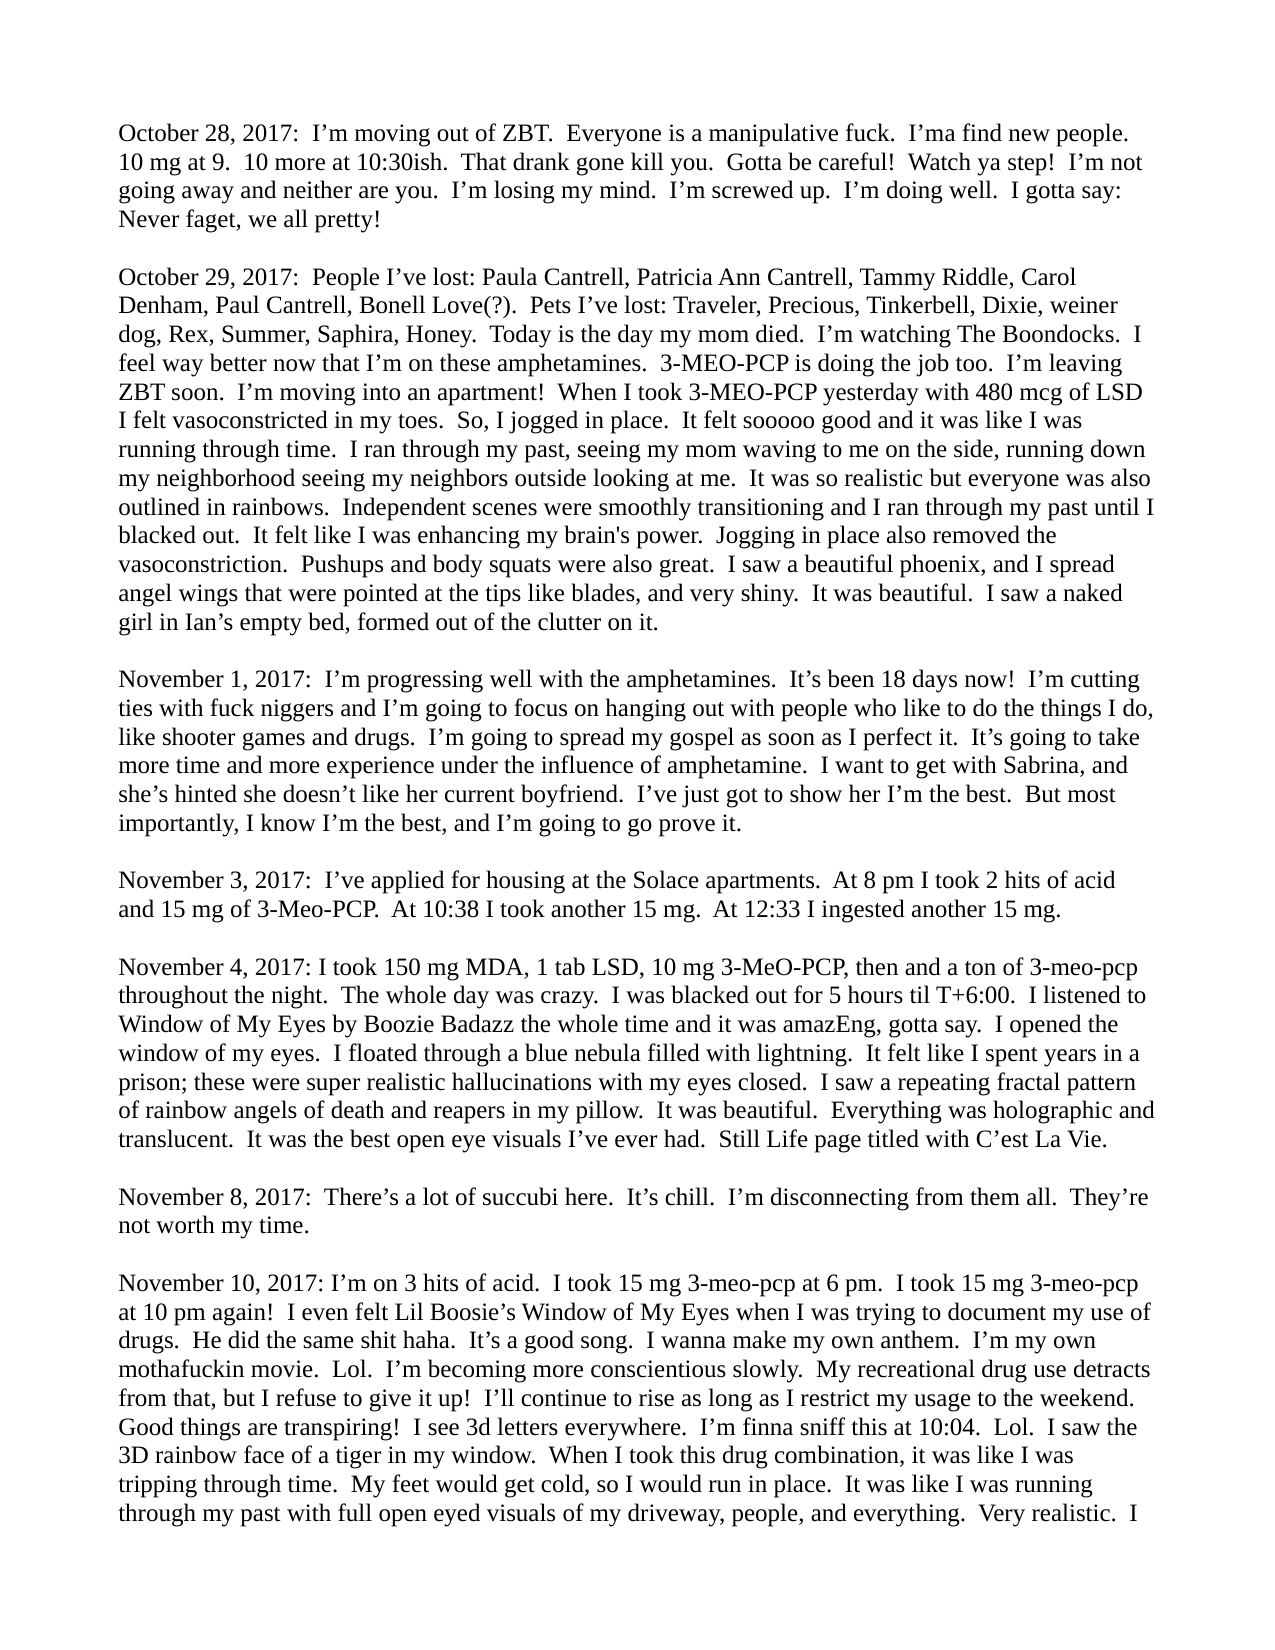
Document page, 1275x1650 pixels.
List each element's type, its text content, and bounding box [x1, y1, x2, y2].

text November 3, 2017: I’ve applied for housing at the Solace apartments. At 8 pm I took 2 hits of acid and 15 mg of 3-Meo-PCP. At 10:38 I took another 15 mg. At 12:33 I ingested another 15 mg. [118, 866, 1157, 923]
text November 4, 2017: I took 150 mg MDA, 1 tab LSD, 10 mg 3-MeO-PCP, then and a ton of 3-meo-pcp throughout the night. The whole day was crazy. I was blacked out for 5 hours til T+6:00. I listened to Window of My Eyes by Boozie Badazz the whole time and it was amazEng, gotta say. I opened the window of my eyes. I floated through a blue nebula filled with lightning. It felt like I spent years in a prison; these were super realistic hallucinations with my eyes closed. I saw a repeating fractal pattern of rainbow angels of death and reapers in my pillow. It was beautiful. Everything was holographic and translucent. It was the best open eye visuals I’ve ever had. Still Life page titled with C’est La Vie. [118, 952, 1157, 1153]
text October 28, 2017: I’m moving out of ZBT. Everyone is a manipulative fuck. I’ma find new people. 10 mg at 9. 10 more at 10:30ish. That drank gone kill you. Gotta be careful! Watch ya step! I’m not going away and neither are you. I’m losing my mind. I’m screwed up. I’m doing well. I gotta say: Never faget, we all pretty! [118, 118, 1157, 233]
text November 8, 2017: There’s a lot of succubi here. It’s chill. I’m disconnecting from them all. They’re not worth my time. [118, 1182, 1157, 1239]
text November 1, 2017: I’m progressing well with the amphetamines. It’s been 18 days now! I’m cutting ties with fuck niggers and I’m going to focus on hanging out with people who like to do the things I do, like shooter games and drugs. I’m going to spread my gospel as soon as I perfect it. It’s going to take more time and more experience under the influence of amphetamine. I want to get with Sabrina, and she’s hinted she doesn’t like her current boyfriend. I’ve just got to show her I’m the best. But most importantly, I know I’m the best, and I’m going to go prove it. [118, 664, 1157, 837]
text November 10, 2017: I’m on 3 hits of acid. I took 15 mg 3-meo-pcp at 6 pm. I took 15 mg 3-meo-pcp at 10 pm again! I even felt Lil Boosie’s Window of My Eyes when I was trying to document my use of drugs. He did the same shit haha. It’s a good song. I wanna make my own anthem. I’m my own mothafuckin movie. Lol. I’m becoming more conscientious slowly. My recreational drug use detracts from that, but I refuse to give it up! I’ll continue to rise as long as I restrict my usage to the weekend. Good things are transpiring! I see 3d letters everywhere. I’m finna sniff this at 10:04. Lol. I saw the 3D rainbow face of a tiger in my window. When I took this drug combination, it was like I was tripping through time. My feet would get cold, so I would run in place. It was like I was running through my past with full open eyed visuals of my driveway, people, and everything. Very realistic. I [118, 1268, 1157, 1527]
text October 29, 2017: People I’ve lost: Paula Cantrell, Patricia Ann Cantrell, Tammy Riddle, Carol Denham, Paul Cantrell, Bonell Love(?). Pets I’ve lost: Traveler, Precious, Tinkerbell, Dixie, weiner dog, Rex, Summer, Saphira, Honey. Today is the day my mom died. I’m watching The Boondocks. I feel way better now that I’m on these amphetamines. 3-MEO-PCP is doing the job too. I’m leaving ZBT soon. I’m moving into an apartment! When I took 3-MEO-PCP yesterday with 480 mcg of LSD I felt vasoconstricted in my toes. So, I jogged in place. It felt sooooo good and it was like I was running through time. I ran through my past, seeing my mom waving to me on the side, running down my neighborhood seeing my neighbors outside looking at me. It was so realistic but everyone was also outlined in rainbows. Independent scenes were smoothly transitioning and I ran through my past until I blacked out. It felt like I was enhancing my brain's power. Jogging in place also removed the vasoconstriction. Pushups and body squats were also great. I saw a beautiful phoenix, and I spread angel wings that were pointed at the tips like blades, and very shiny. It was beautiful. I saw a naked girl in Ian’s empty bed, formed out of the clutter on it. [118, 262, 1157, 636]
